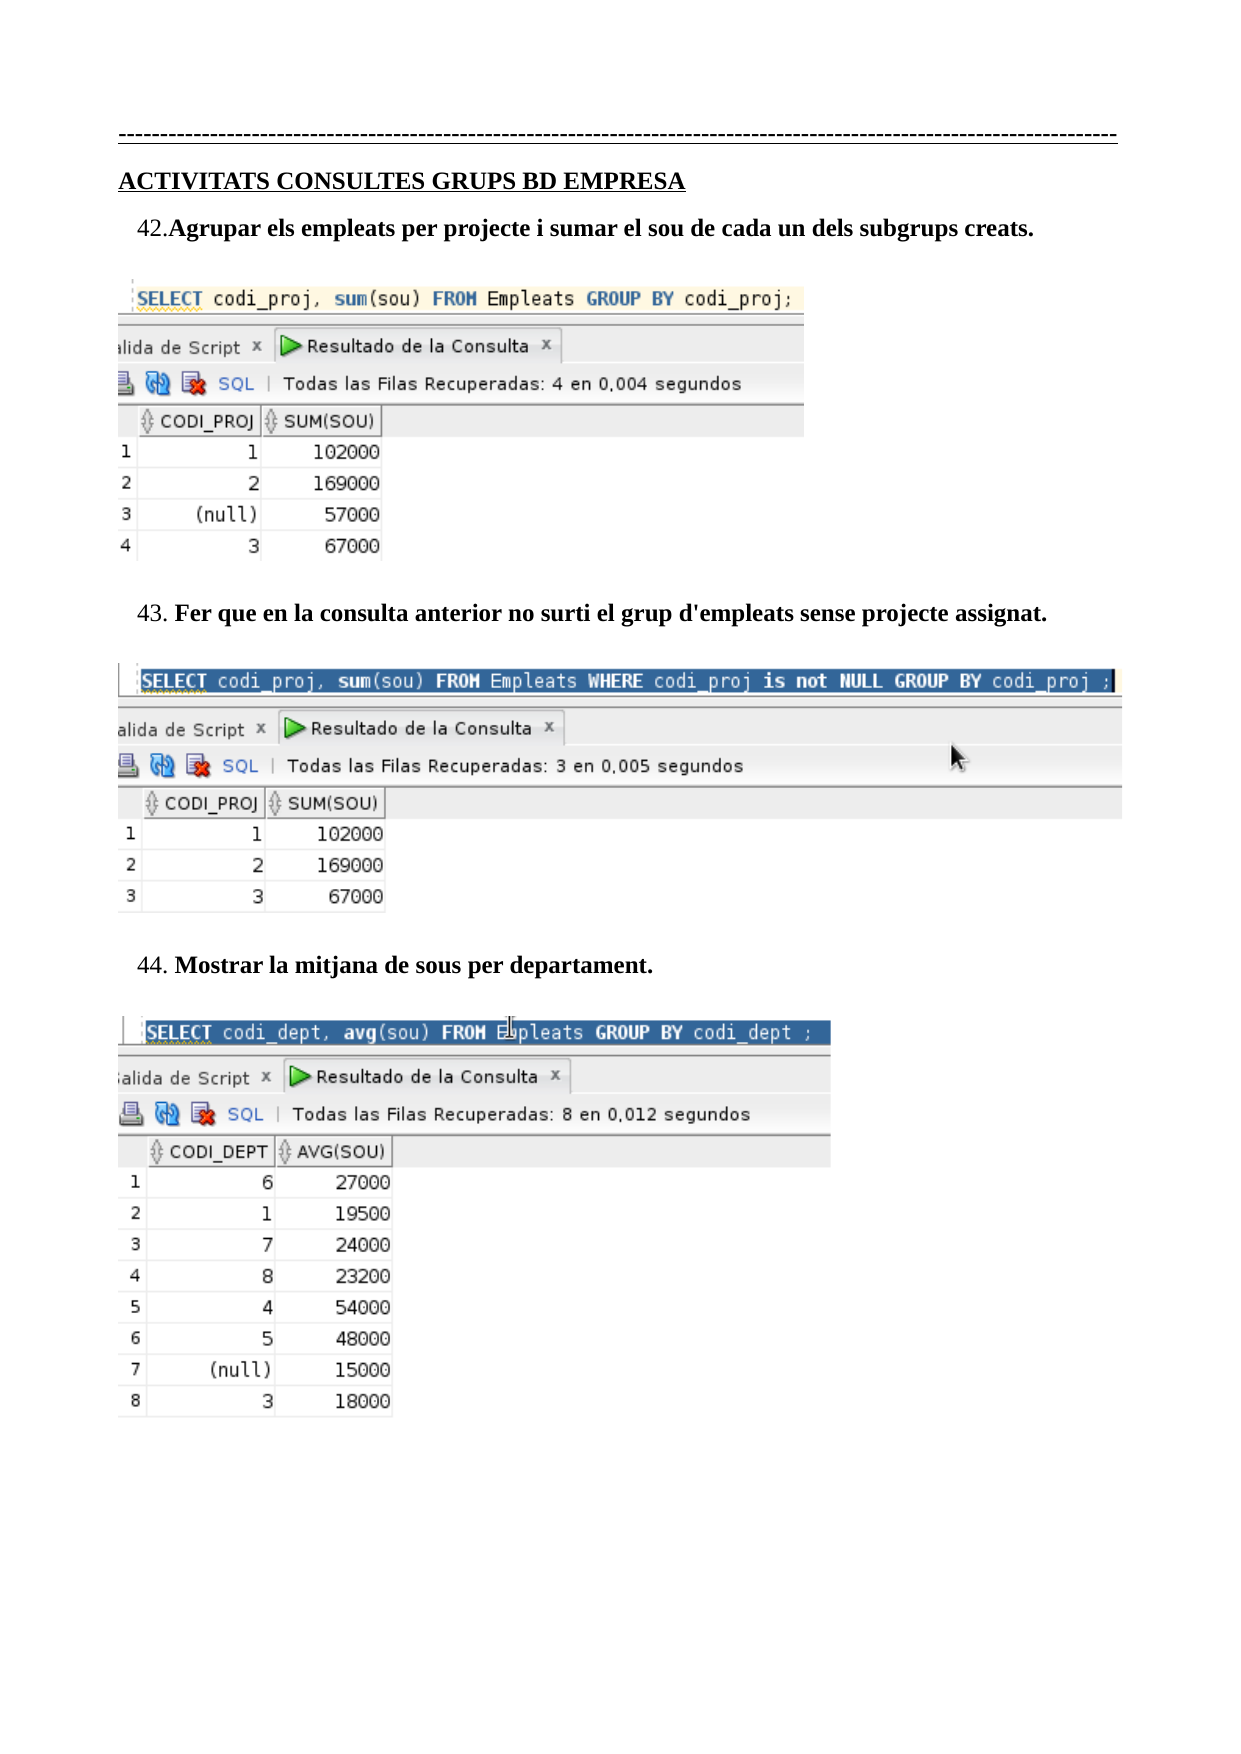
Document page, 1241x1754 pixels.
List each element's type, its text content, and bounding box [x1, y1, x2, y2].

picture [118, 1016, 831, 1424]
text ------------------------------------------------------------------------------------------------------------------------ [118, 118, 1122, 147]
picture [118, 279, 804, 561]
text 43. Fer que en la consulta anterior no surti el grup d'empleats sense projecte assignat. [118, 598, 1122, 627]
text ACTIVITATS CONSULTES GRUPS BD EMPRESA [118, 166, 1122, 194]
picture [118, 663, 1123, 913]
text 44. Mostrar la mitjana de sous per departament. [118, 950, 1122, 979]
text 42.Agrupar els empleats per projecte i sumar el sou de cada un dels subgrups creats. [118, 213, 1122, 242]
